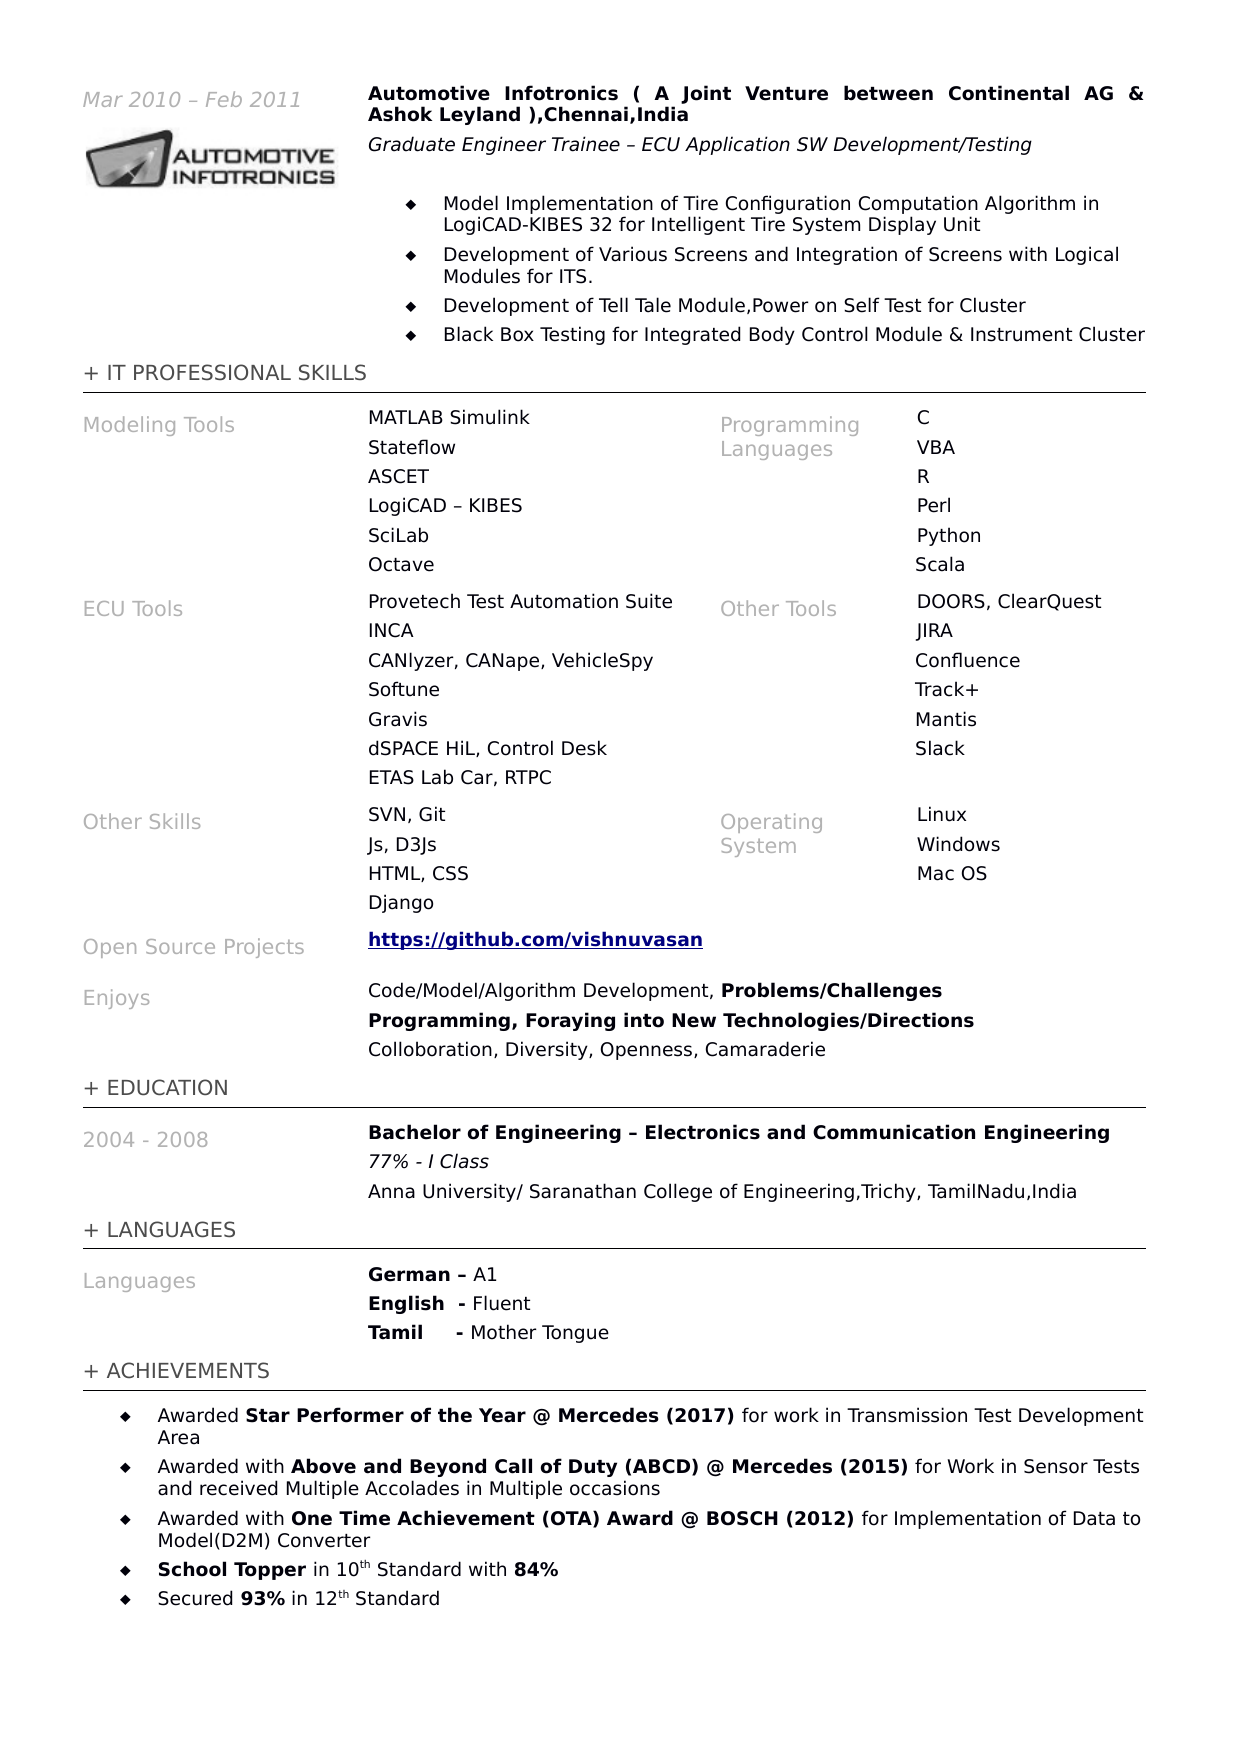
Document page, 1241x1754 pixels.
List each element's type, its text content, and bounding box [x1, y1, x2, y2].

table_cell Modeling Tools [75, 400, 360, 583]
table_cell Awarded Star Performer of the Year @ Mercedes (2017) for work in Transmission Test Development Area Awarded with Above and Beyond Call of Duty (ABCD) @ Mercedes (2015) for Work in Sensor Tests and received Multiple Accolades in Multiple occasions Awarded with One Time Achievement (OTA) Award @ BOSCH (2012) for Implementation of Data to Model(D2M) Converter School Topper in 10th Standard with 84% Secured 93% in 12th Standard [75, 1398, 1153, 1622]
table_cell C VBA R Perl Python Scala [909, 400, 1153, 583]
table_cell SVN, Git Js, D3Js HTML, CSS Django [360, 797, 712, 922]
table_cell ECU Tools [75, 584, 360, 797]
table_cell + LANGUAGES [75, 1210, 1153, 1256]
picture [85, 115, 339, 215]
table_cell Other Tools [712, 584, 909, 797]
table_cell + ACHIEVEMENTS [75, 1352, 1153, 1398]
table_cell + EDUCATION [75, 1069, 1153, 1114]
table_cell Code/Model/Algorithm Development, Problems/Challenges Programming, Foraying into New Technologies/Directions Colloboration, Diversity, Openness, Camaraderie [360, 973, 1153, 1068]
table_cell Open Source Projects [75, 922, 360, 973]
table_cell German – A1 English - Fluent Tamil - Mother Tongue [360, 1256, 1153, 1352]
table_cell Mar 2010 – Feb 2011 [75, 75, 360, 354]
table_cell + IT PROFESSIONAL SKILLS [75, 354, 1153, 400]
table_cell DOORS, ClearQuest JIRA Confluence Track+ Mantis Slack [909, 584, 1153, 797]
table_cell Other Skills [75, 797, 360, 922]
table_cell Provetech Test Automation Suite INCA CANlyzer, CANape, VehicleSpy Softune Gravis dSPACE HiL, Control Desk ETAS Lab Car, RTPC [360, 584, 712, 797]
table_cell Bachelor of Engineering – Electronics and Communication Engineering 77% - I Class Anna University/ Saranathan College of Engineering,Trichy, TamilNadu,India [360, 1115, 1153, 1210]
table_cell Programming Languages [712, 400, 909, 583]
table_cell 2004 - 2008 [75, 1115, 360, 1210]
table_cell Languages [75, 1256, 360, 1352]
table_cell Linux Windows Mac OS [909, 797, 1153, 922]
table_cell Enjoys [75, 973, 360, 1068]
table_cell MATLAB Simulink Stateflow ASCET LogiCAD – KIBES SciLab Octave [360, 400, 712, 583]
table_cell Operating System [712, 797, 909, 922]
table_cell https://github.com/vishnuvasan [360, 922, 1153, 973]
table_cell Automotive Infotronics ( A Joint Venture between Continental AG & Ashok Leyland ),Chennai,India Graduate Engineer Trainee – ECU Application SW Development/Testing Model Implementation of Tire Configuration Computation Algorithm in LogiCAD-KIBES 32 for Intelligent Tire System Display Unit Development of Various Screens and Integration of Screens with Logical Modules for ITS. Development of Tell Tale Module,Power on Self Test for Cluster Black Box Testing for Integrated Body Control Module & Instrument Cluster [360, 75, 1153, 354]
